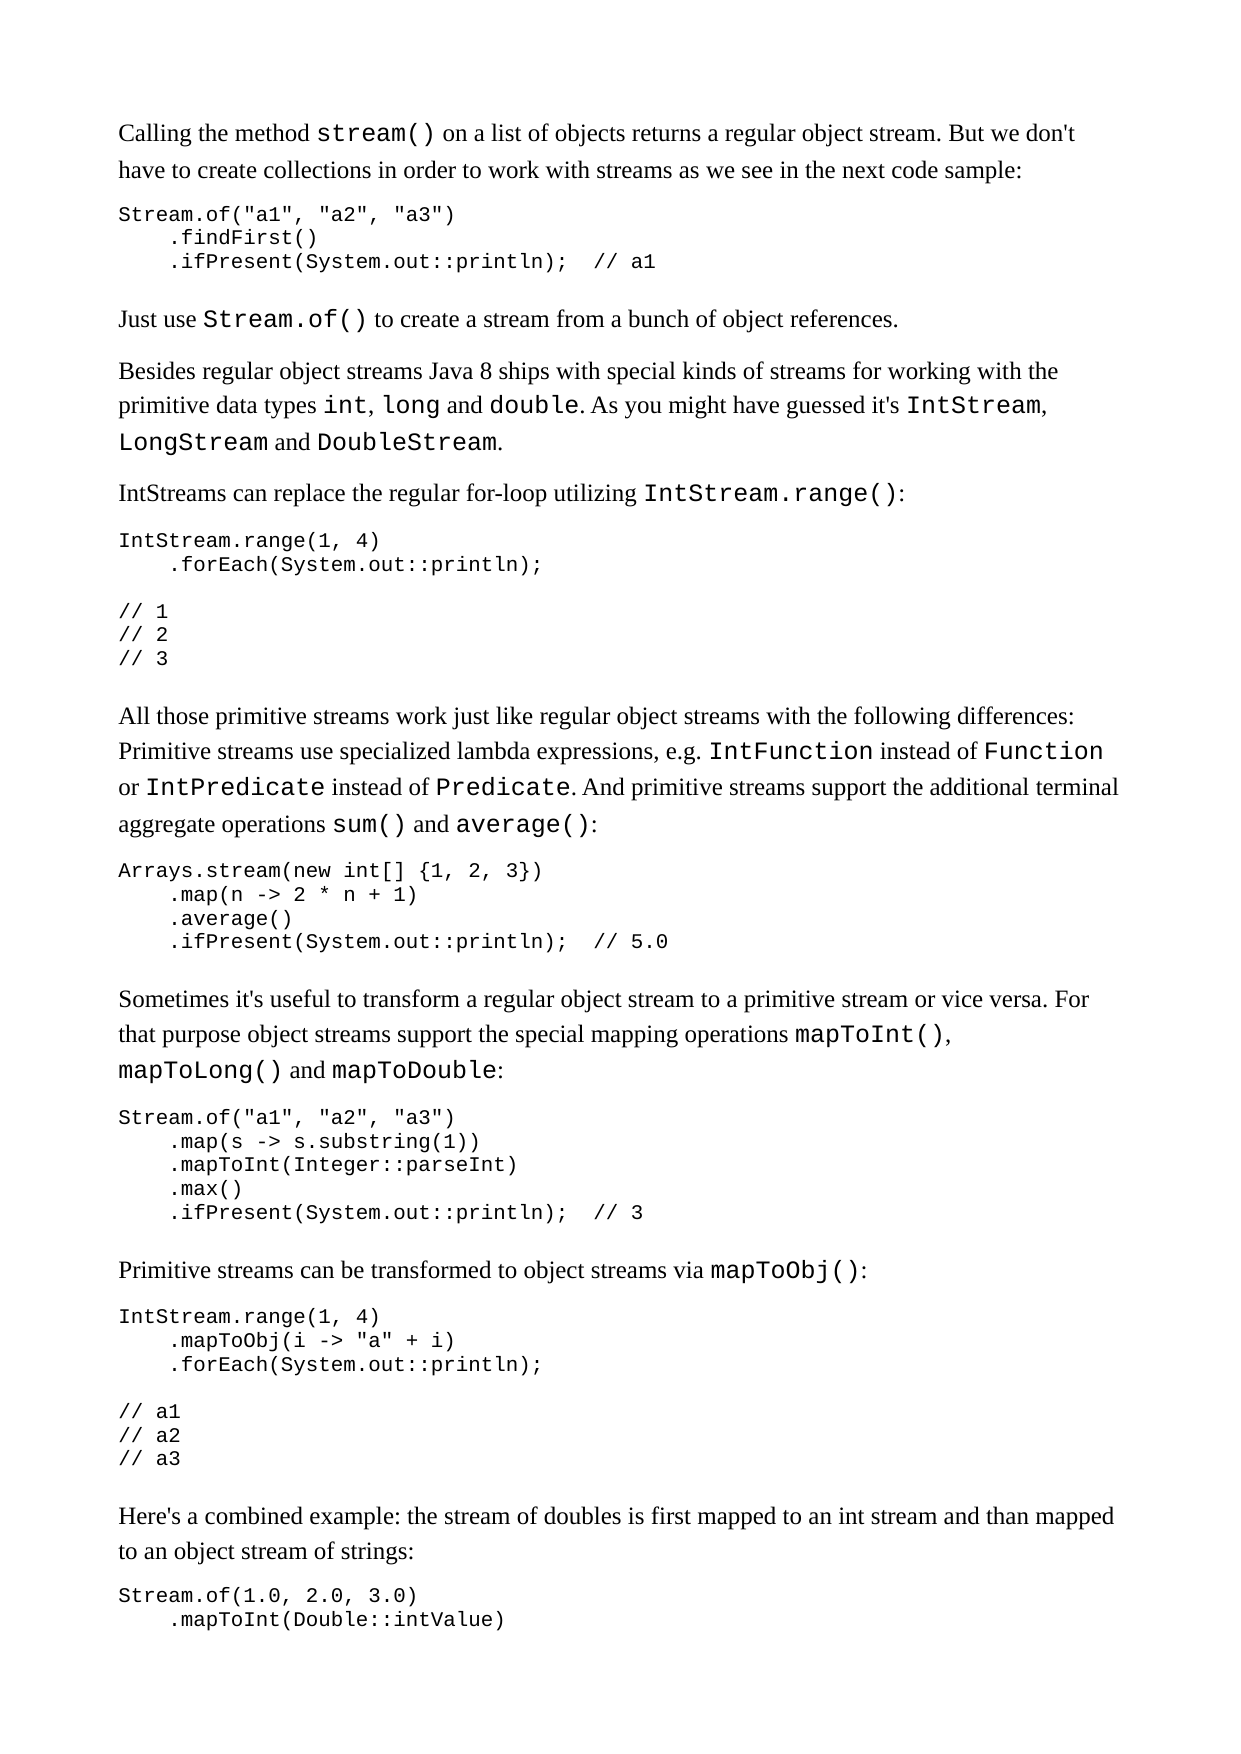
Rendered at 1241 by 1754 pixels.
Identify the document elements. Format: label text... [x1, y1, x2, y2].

text .map(s -> s.substring(1)) [118, 1131, 1122, 1154]
text // 3 [118, 648, 1122, 672]
text Sometimes it's useful to transform a regular object stream to a primitive stream or vice versa. For that purpose object streams support the special mapping operations mapToInt(), mapToLong() and mapToDouble: [118, 984, 1122, 1086]
text Stream.of("a1", "a2", "a3") [118, 204, 1122, 227]
text Arrays.stream(new int[] {1, 2, 3}) [118, 860, 1122, 884]
text Calling the method stream() on a list of objects returns a regular object stream. But we don't have to create collections in order to work with streams as we see in the next code sample: [118, 118, 1122, 183]
text .findFirst() [118, 227, 1122, 251]
text // a2 [118, 1424, 1122, 1448]
text .ifPresent(System.out::println); // a1 [118, 251, 1122, 275]
text // a3 [118, 1448, 1122, 1472]
text // 1 [118, 601, 1122, 624]
text .mapToInt(Integer::parseInt) [118, 1154, 1122, 1178]
text .ifPresent(System.out::println); // 3 [118, 1202, 1122, 1225]
text Stream.of(1.0, 2.0, 3.0) [118, 1585, 1122, 1608]
text // 2 [118, 624, 1122, 648]
text // a1 [118, 1401, 1122, 1424]
text Just use Stream.of() to create a stream from a bunch of object references. [118, 304, 1122, 335]
text .forEach(System.out::println); [118, 553, 1122, 577]
text IntStream.range(1, 4) [118, 1306, 1122, 1330]
text .mapToObj(i -> "a" + i) [118, 1330, 1122, 1354]
text .mapToInt(Double::intValue) [118, 1608, 1122, 1632]
text Here's a combined example: the stream of doubles is first mapped to an int stream and than mapped to an object stream of strings: [118, 1501, 1122, 1564]
text Stream.of("a1", "a2", "a3") [118, 1107, 1122, 1131]
text All those primitive streams work just like regular object streams with the following differences: Primitive streams use specialized lambda expressions, e.g. IntFunction instead of Function or IntPredicate instead of Predicate. And primitive streams support the additional terminal aggregate operations sum() and average(): [118, 701, 1122, 840]
text Primitive streams can be transformed to object streams via mapToObj(): [118, 1255, 1122, 1286]
text .forEach(System.out::println); [118, 1354, 1122, 1377]
text .ifPresent(System.out::println); // 5.0 [118, 931, 1122, 955]
text .average() [118, 908, 1122, 931]
text IntStream.range(1, 4) [118, 530, 1122, 553]
text Besides regular object streams Java 8 ships with special kinds of streams for working with the primitive data types int, long and double. As you might have guessed it's IntStream, LongStream and DoubleStream. [118, 356, 1122, 458]
text .map(n -> 2 * n + 1) [118, 884, 1122, 908]
text IntStreams can replace the regular for-loop utilizing IntStream.range(): [118, 478, 1122, 509]
text .max() [118, 1178, 1122, 1202]
